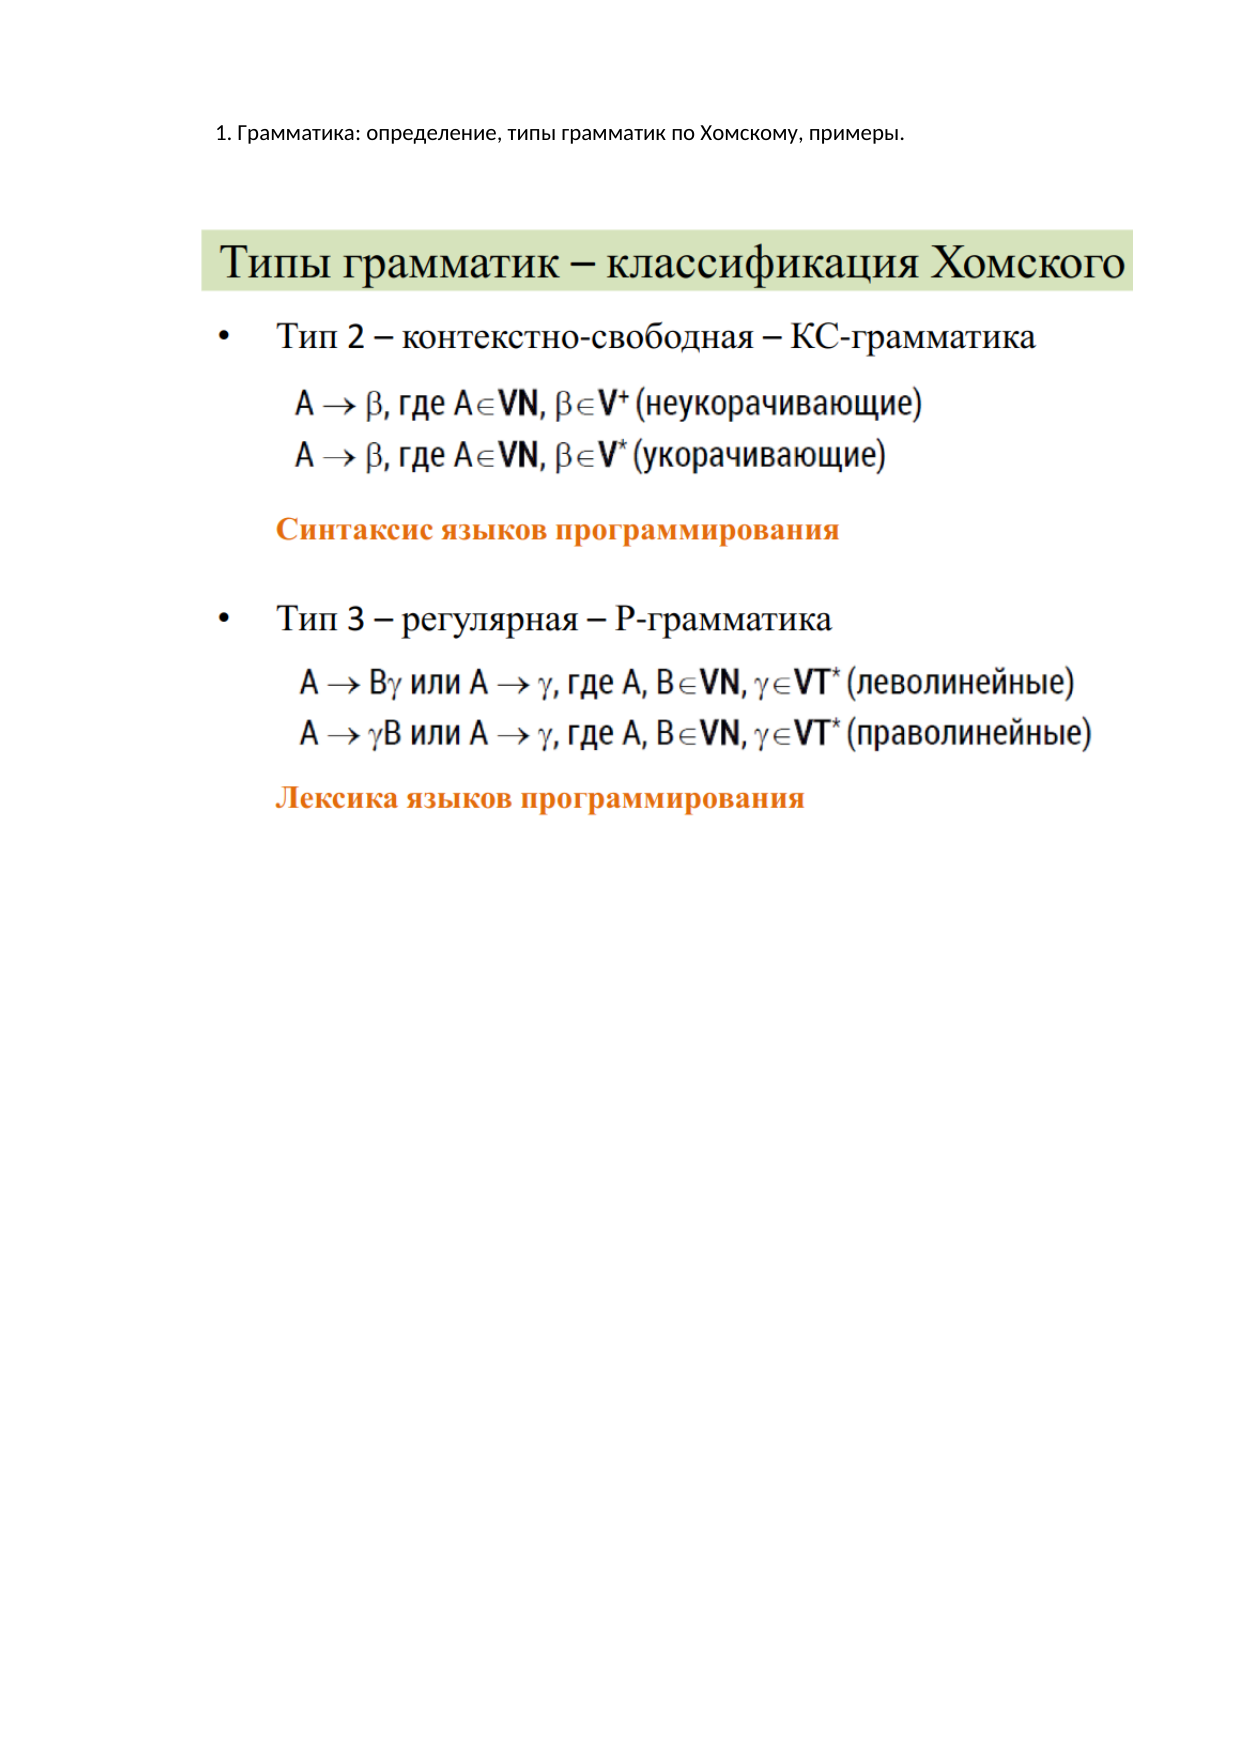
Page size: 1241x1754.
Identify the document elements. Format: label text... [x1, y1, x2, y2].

picture [196, 224, 1133, 826]
text 1. Грамматика: определение, типы грамматик по Хомскому, примеры. [215, 118, 1152, 146]
